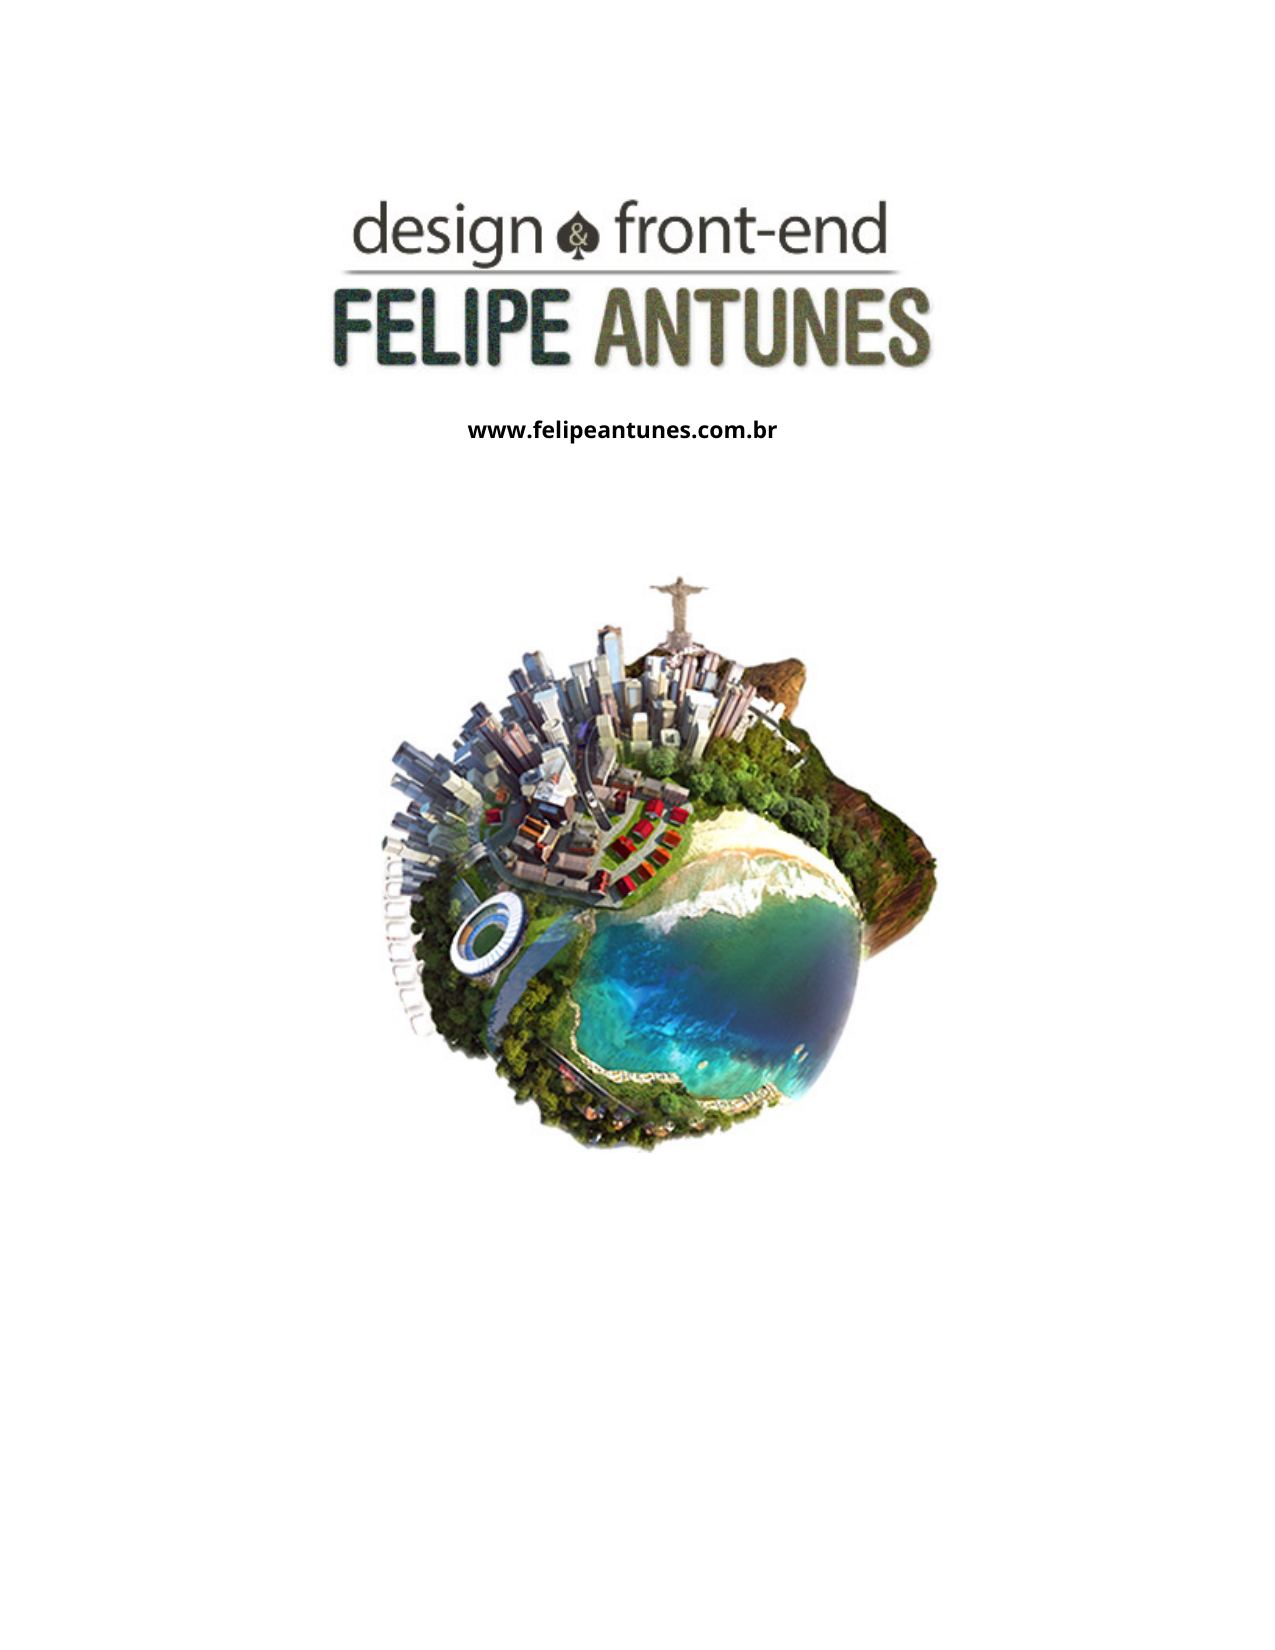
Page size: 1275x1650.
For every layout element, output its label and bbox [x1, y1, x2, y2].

picture [380, 572, 974, 1153]
picture [279, 123, 966, 396]
